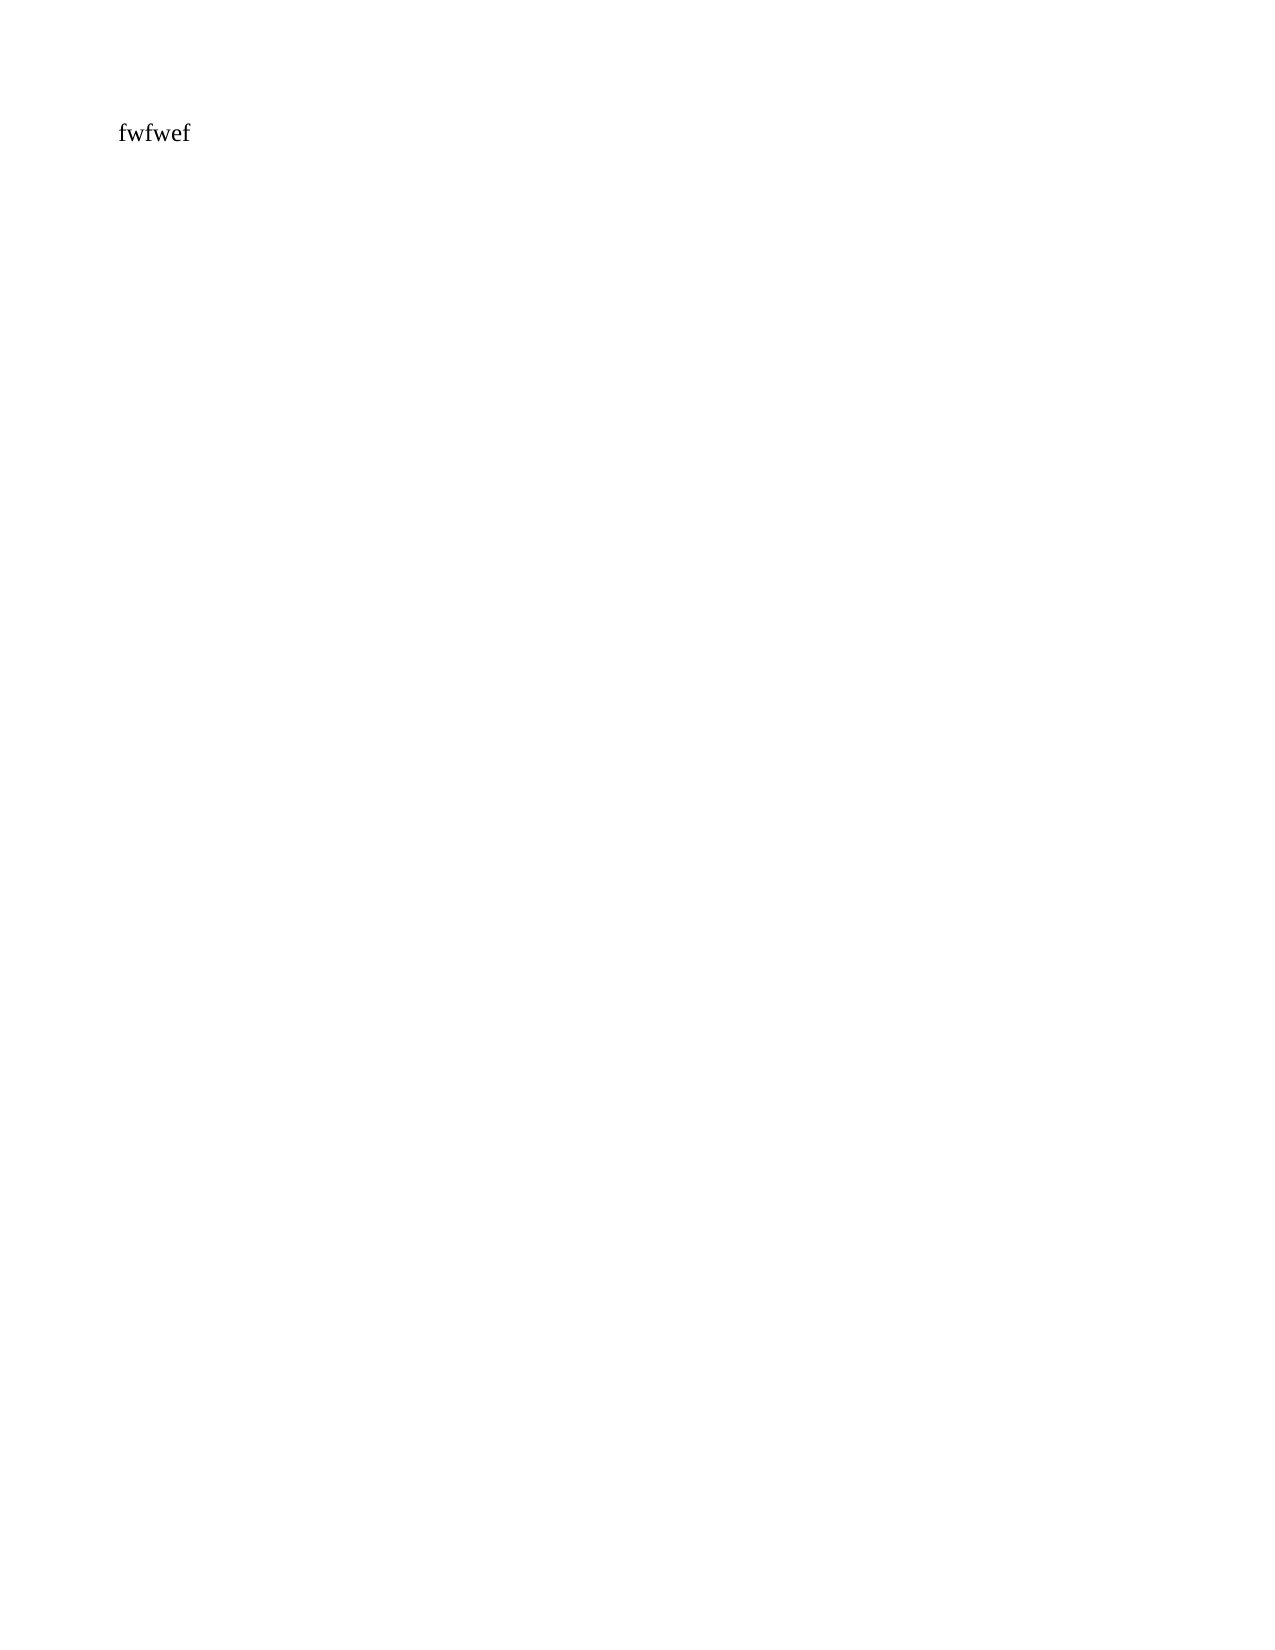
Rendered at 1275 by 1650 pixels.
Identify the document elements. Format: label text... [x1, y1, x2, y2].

text fwfwef [118, 118, 1157, 147]
